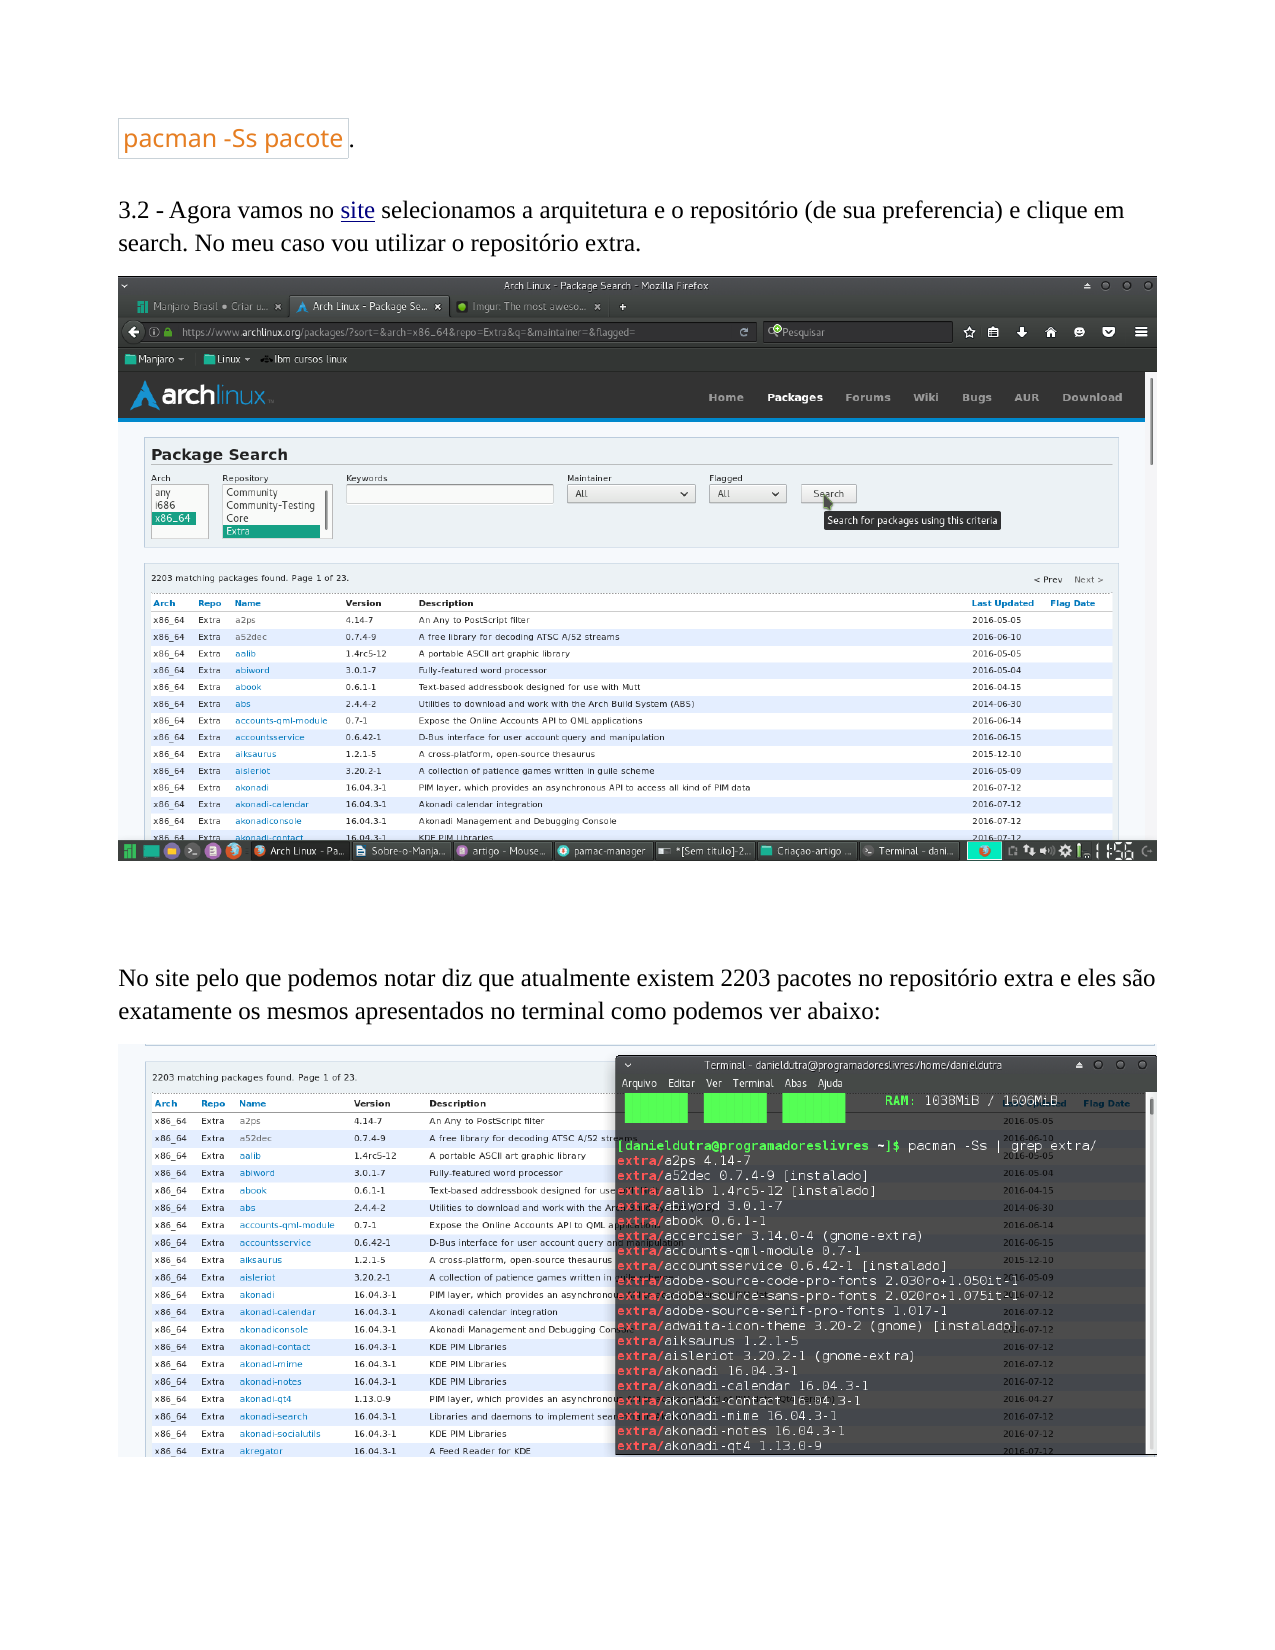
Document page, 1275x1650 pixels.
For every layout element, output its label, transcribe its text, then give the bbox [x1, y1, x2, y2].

text pacman -Ss pacote. 3.2 - Agora vamos no site selecionamos a arquitetura e o repositório (de sua preferencia) e clique em search. No meu caso vou utilizar o repositório extra. [118, 118, 1157, 257]
picture [118, 1044, 1157, 1457]
text No site pelo que podemos notar diz que atualmente existem 2203 pacotes no repositório extra e eles são exatamente os mesmos apresentados no terminal como podemos ver abaixo: [118, 897, 1157, 1025]
picture [118, 276, 1157, 861]
